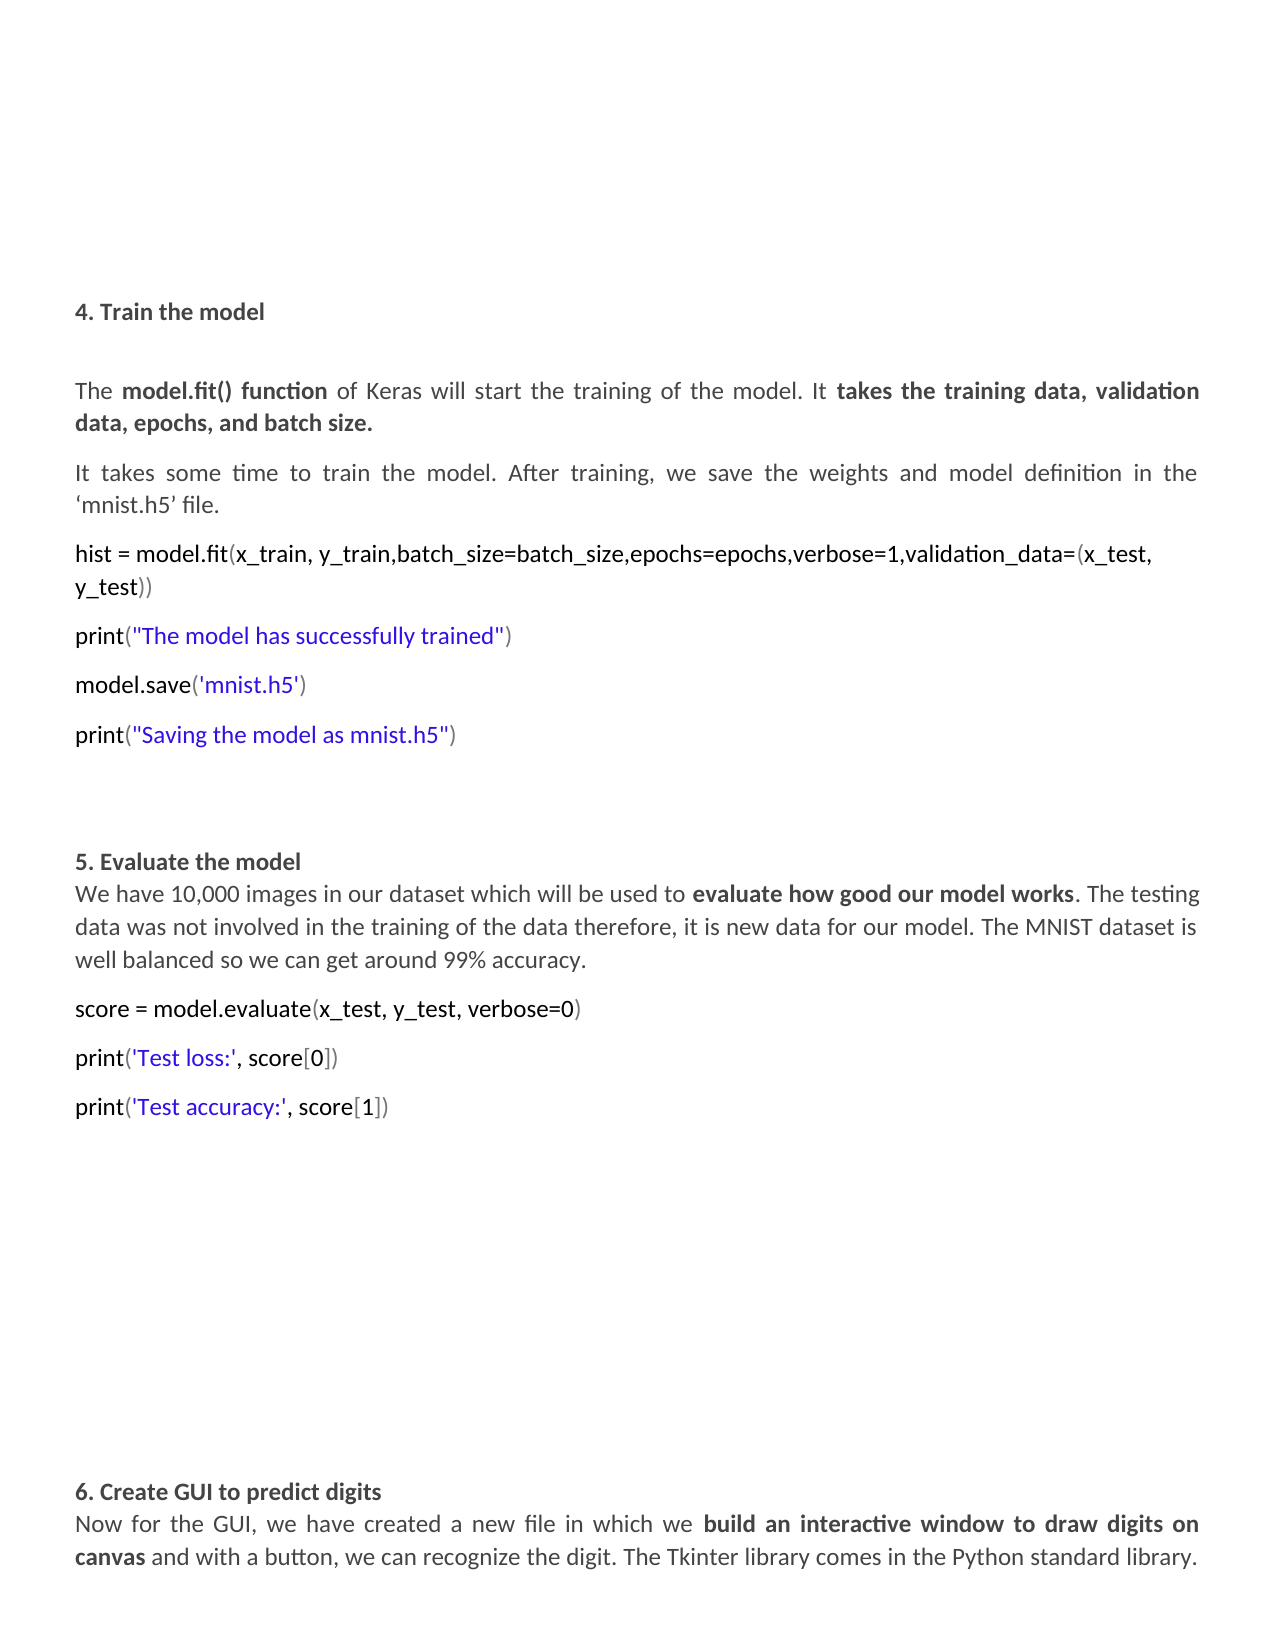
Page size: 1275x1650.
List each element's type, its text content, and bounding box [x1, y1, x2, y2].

text print('Test loss:', score[0]) [75, 1042, 1200, 1073]
text The model.fit() function of Keras will start the training of the model. It takes the training data, validation data, epochs, and batch size. [75, 375, 1200, 438]
text print("Saving the model as mnist.h5") [75, 719, 1200, 749]
text print('Test accuracy:', score[1]) [75, 1092, 1200, 1122]
text We have 10,000 images in our dataset which will be used to evaluate how good our model works. The testing data was not involved in the training of the data therefore, it is new data for our model. The MNIST dataset is well balanced so we can get around 99% accuracy. [75, 878, 1200, 974]
subtitle 4. Train the model [75, 296, 1200, 326]
text model.save('mnist.h5') [75, 670, 1200, 700]
text print("The model has successfully trained") [75, 620, 1200, 651]
text hist = model.fit(x_train, y_train,batch_size=batch_size,epochs=epochs,verbose=1,validation_data=(x_test, y_test)) [75, 538, 1200, 602]
text Now for the GUI, we have created a new file in which we build an interactive window to draw digits on canvas and with a button, we can recognize the digit. The Tkinter library comes in the Python standard library. [75, 1508, 1200, 1572]
subtitle 6. Create GUI to predict digits [75, 1476, 1200, 1506]
subtitle 5. Evaluate the model [75, 846, 1200, 876]
text It takes some time to train the model. After training, we save the weights and model definition in the ‘mnist.h5’ file. [75, 457, 1200, 520]
text score = model.evaluate(x_test, y_test, verbose=0) [75, 993, 1200, 1023]
